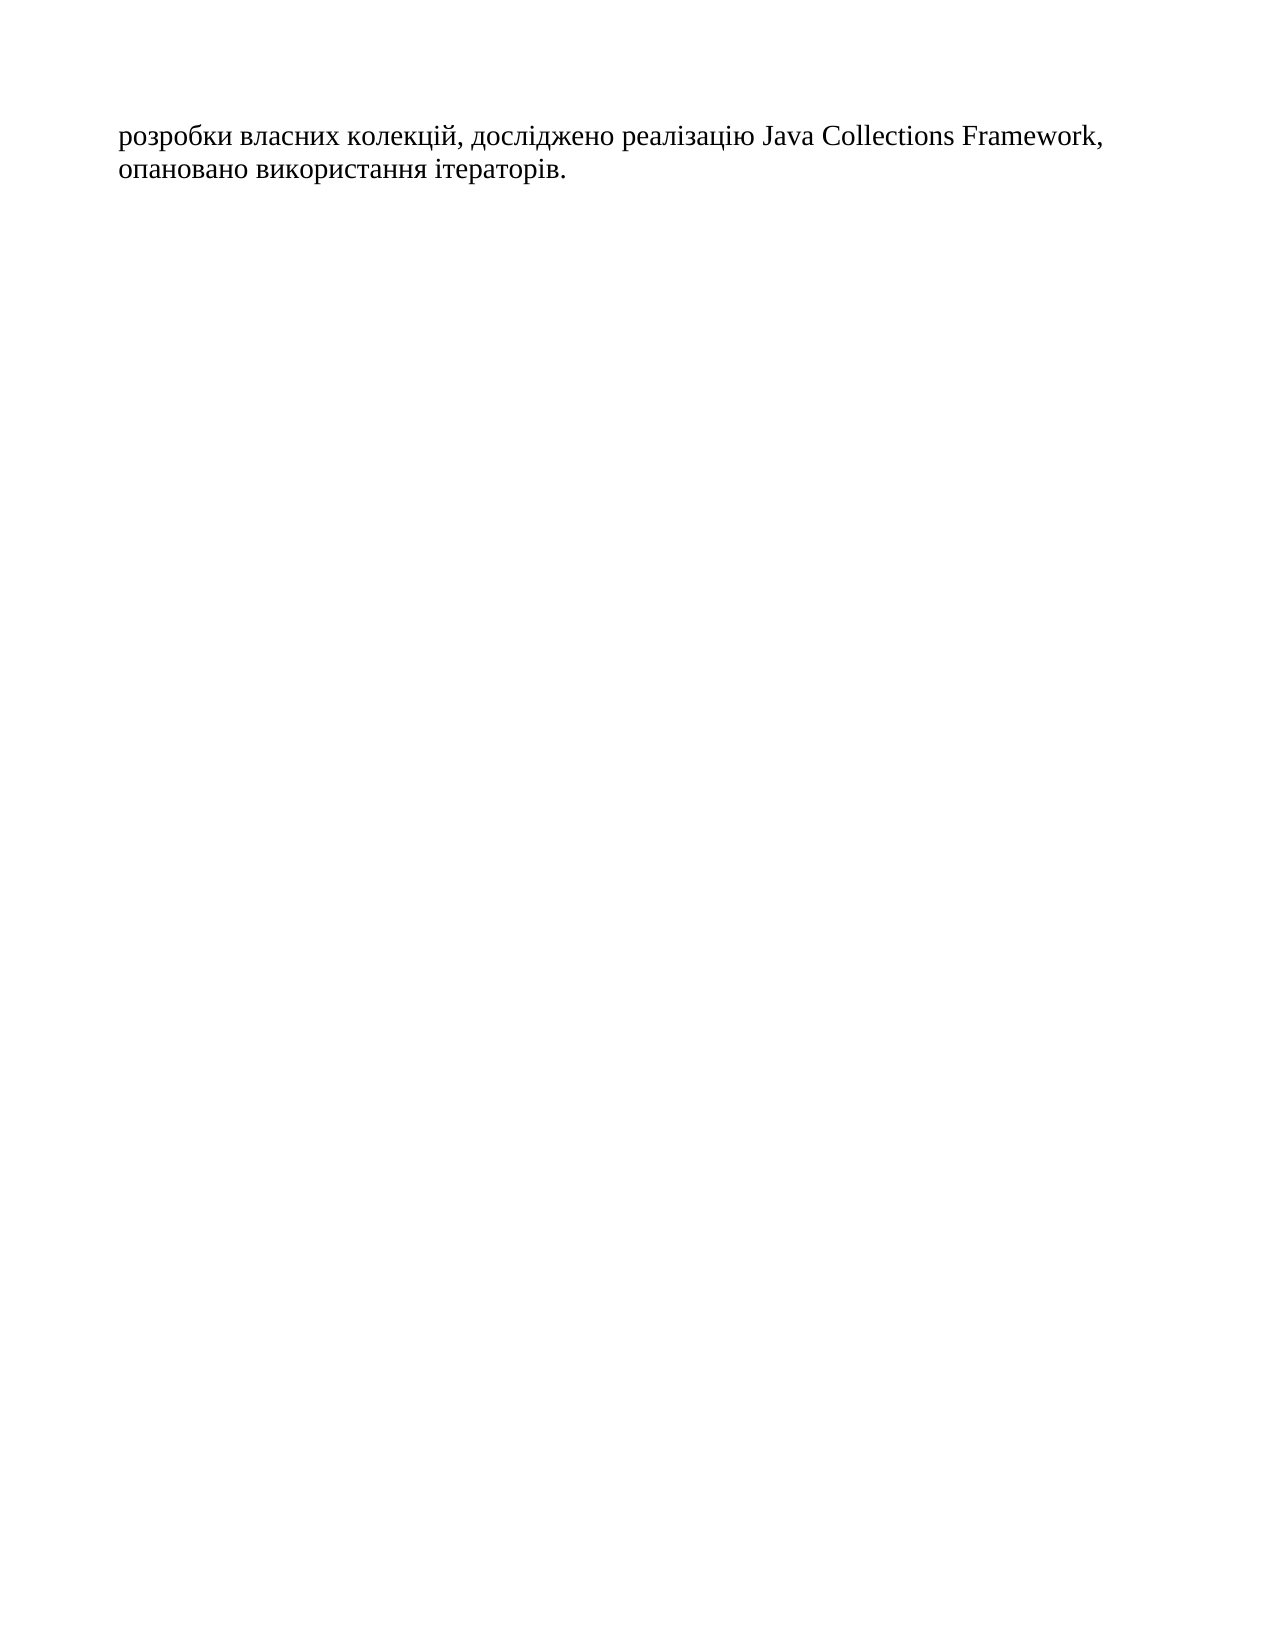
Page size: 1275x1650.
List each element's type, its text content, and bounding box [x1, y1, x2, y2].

text розробки власних колекцій, досліджено реалізацію Java Collections Framework, опановано використання ітераторів. [118, 118, 1157, 185]
